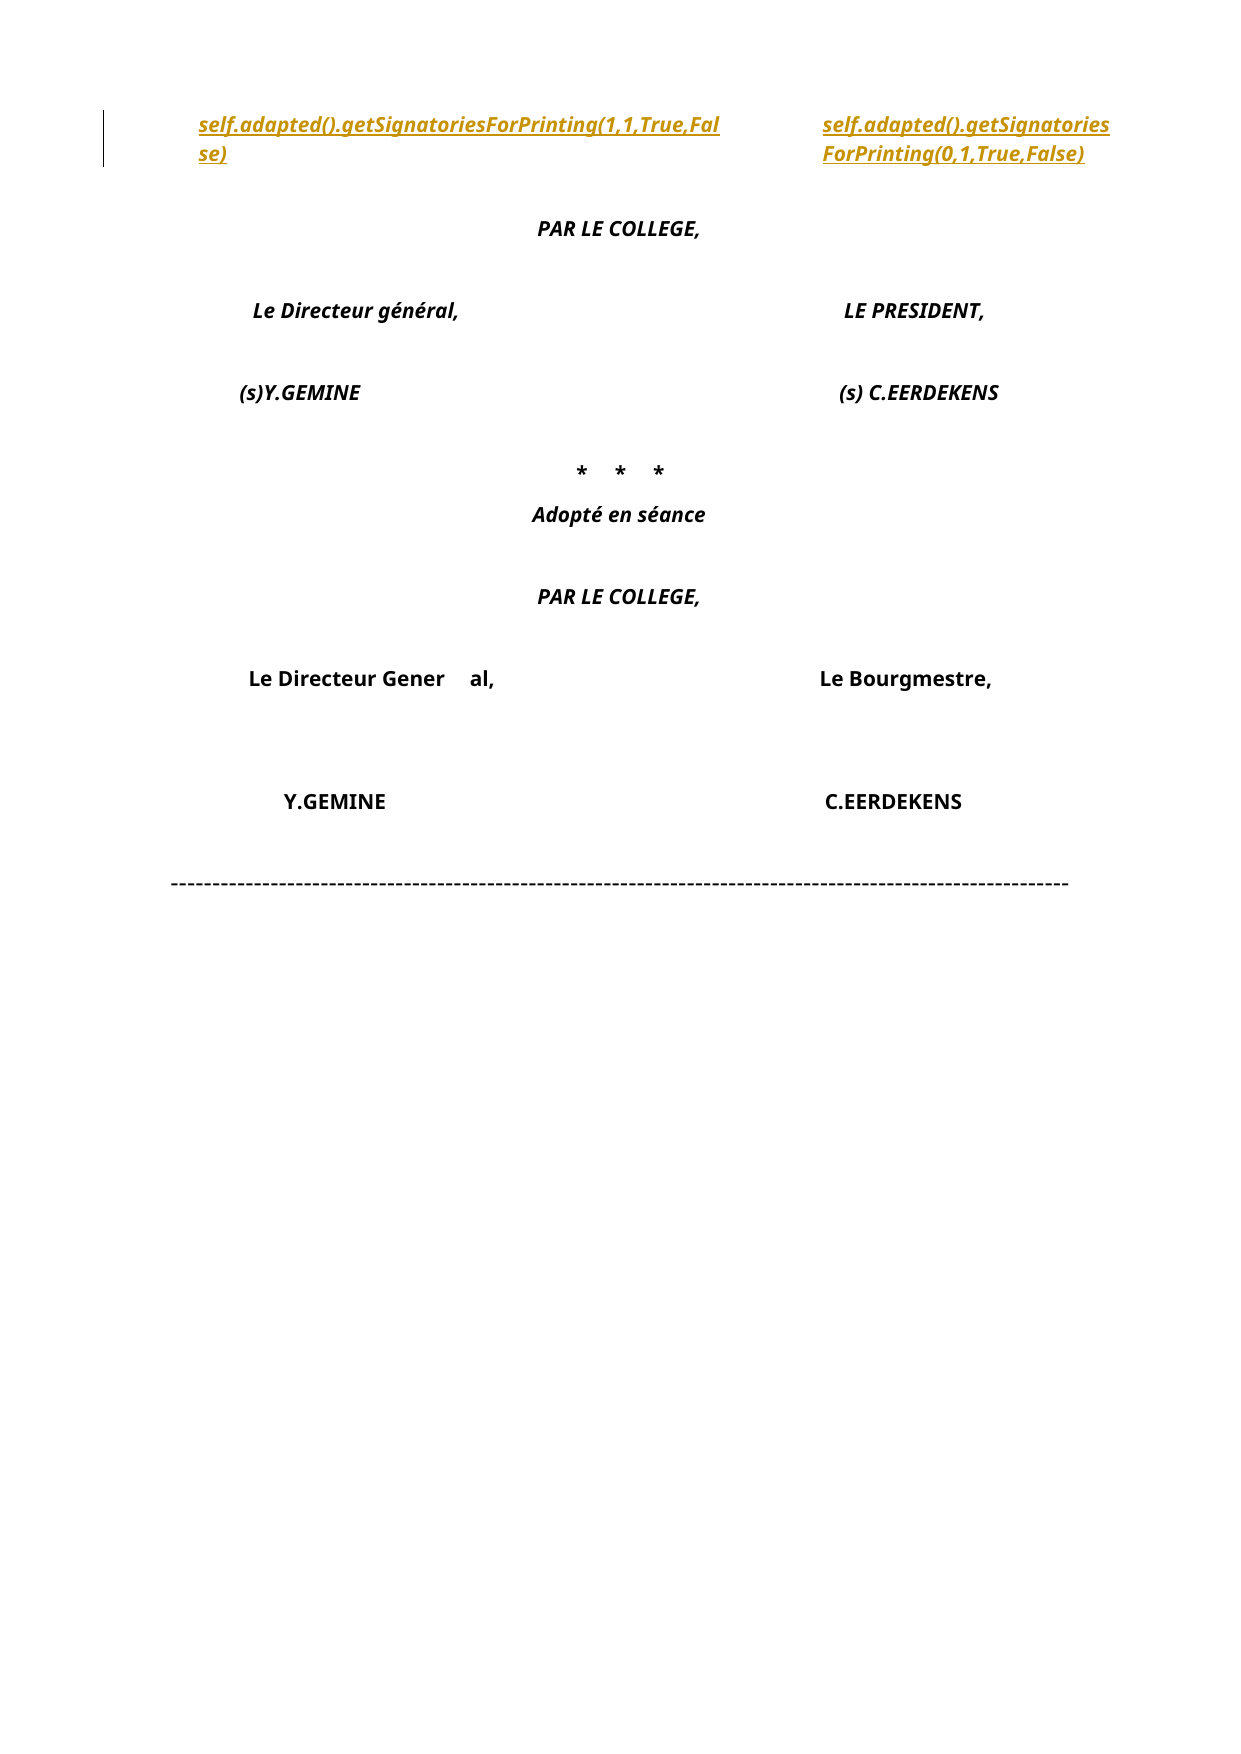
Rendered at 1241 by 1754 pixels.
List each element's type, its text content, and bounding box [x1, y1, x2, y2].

text Y.GEMINE C.EERDEKENS [118, 787, 1122, 815]
text (s)Y.GEMINE (s) C.EERDEKENS [118, 378, 1122, 406]
text Le Directeur général, LE PRESIDENT, [118, 296, 1122, 324]
text PAR LE COLLEGE, [118, 214, 1122, 242]
text * * * [118, 459, 1122, 488]
table_cell [817, 59, 1122, 104]
table_cell [118, 59, 192, 104]
table_cell [729, 59, 817, 104]
table_cell [118, 105, 192, 173]
text PAR LE COLLEGE, [118, 582, 1122, 611]
text ------------------------------------------------------------------------------------------------------------ [118, 869, 1122, 897]
text Le Directeur Gener al, Le Bourgmestre, [118, 664, 1122, 693]
text Adopté en séance [118, 500, 1122, 529]
table_cell self.adapted().getSignatoriesForPrinting(1,1,True,False) [193, 105, 729, 173]
table_cell [193, 59, 729, 104]
table_cell [729, 105, 817, 173]
table_cell self.adapted().getSignatoriesForPrinting(0,1,True,False) [817, 105, 1122, 173]
